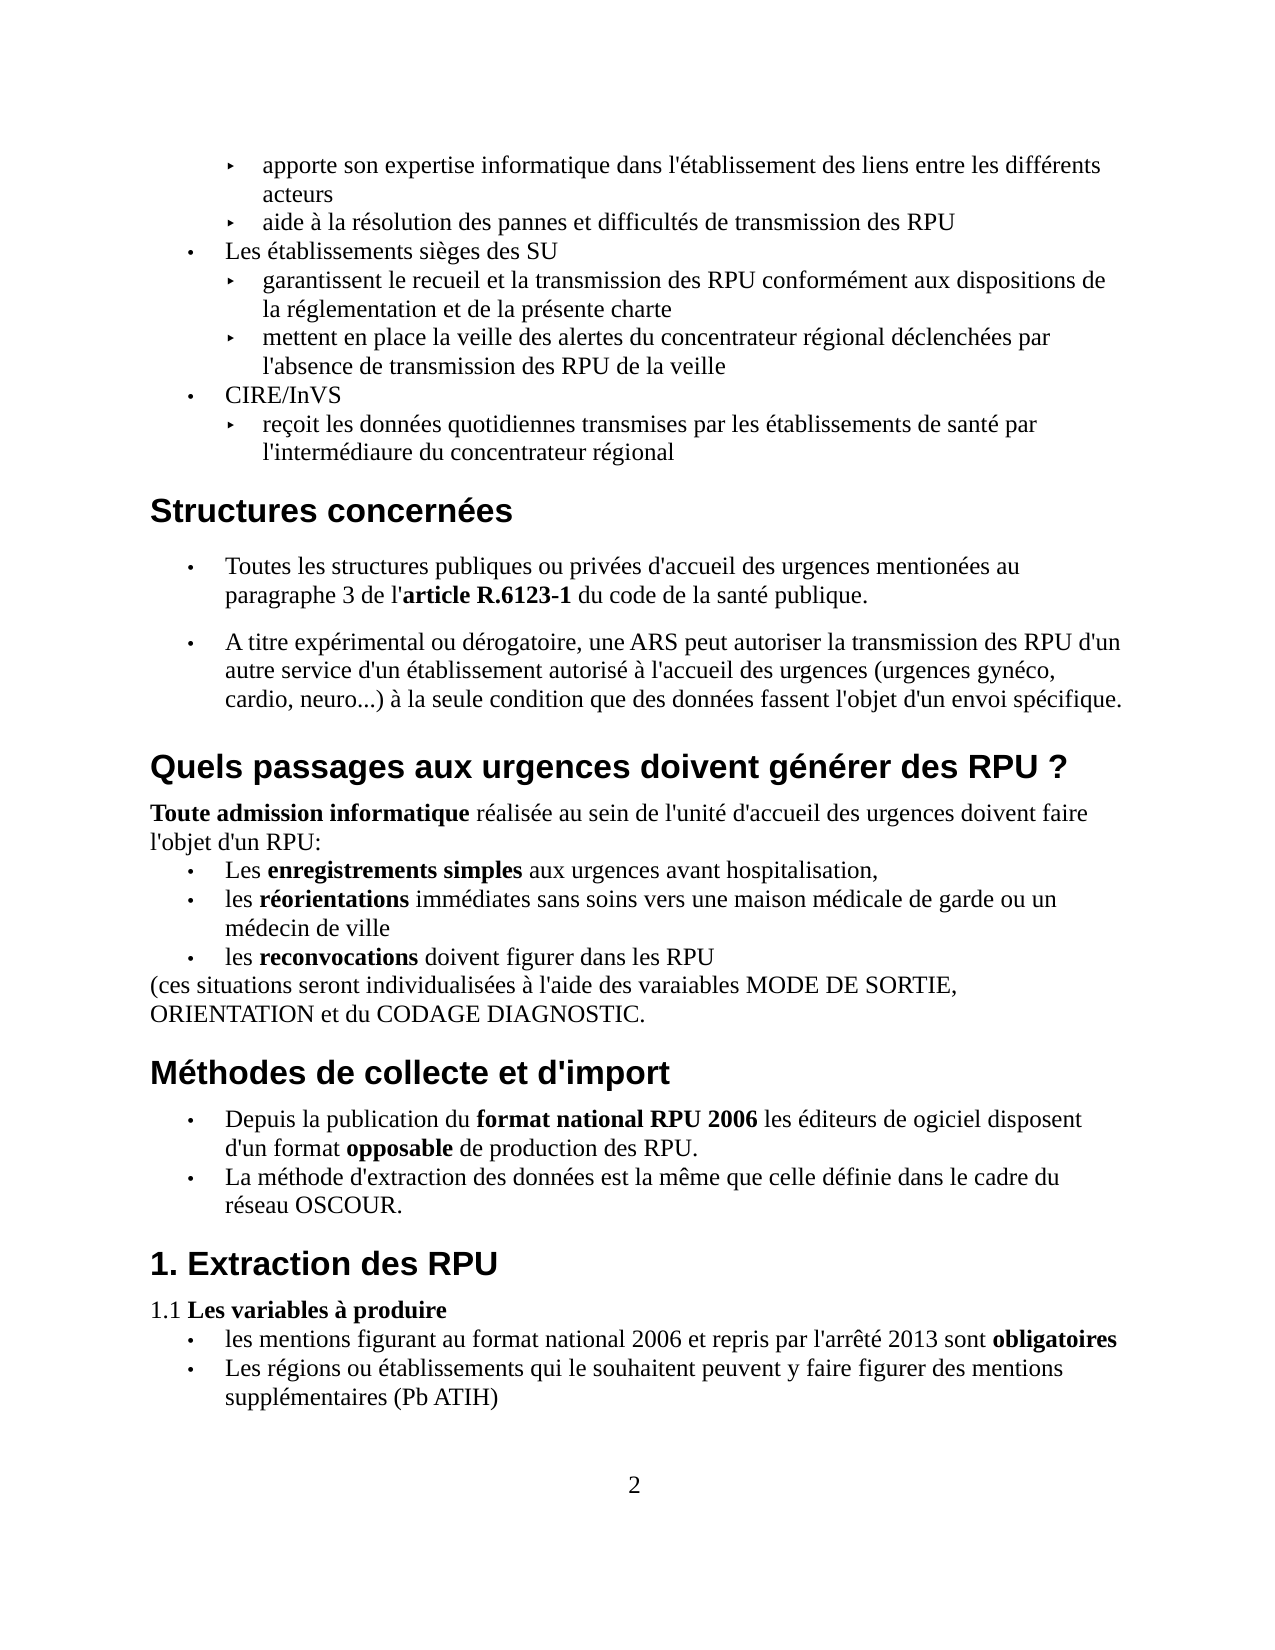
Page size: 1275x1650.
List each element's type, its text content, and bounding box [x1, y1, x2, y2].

subtitle Méthodes de collecte et d'import [150, 1053, 1125, 1092]
list Toutes les structures publiques ou privées d'accueil des urgences mentionées au paragraphe 3 de l'article R.6123-1 du code de la santé publique. [187, 551, 1125, 609]
list A titre expérimental ou dérogatoire, une ARS peut autoriser la transmission des RPU d'un autre service d'un établissement autorisé à l'accueil des urgences (urgences gynéco, cardio, neuro...) à la seule condition que des données fassent l'objet d'un envoi spécifique. [187, 627, 1125, 713]
subtitle Structures concernées [150, 491, 1125, 530]
list La méthode d'extraction des données est la même que celle définie dans le cadre du réseau OSCOUR. [187, 1162, 1125, 1219]
list CIRE/InVS [187, 380, 1125, 409]
list Depuis la publication du format national RPU 2006 les éditeurs de ogiciel disposent d'un format opposable de production des RPU. [187, 1104, 1125, 1162]
list reçoit les données quotidiennes transmises par les établissements de santé par l'intermédiaure du concentrateur régional [225, 409, 1125, 466]
list mettent en place la veille des alertes du concentrateur régional déclenchées par l'absence de transmission des RPU de la veille [225, 322, 1125, 380]
text Toute admission informatique réalisée au sein de l'unité d'accueil des urgences doivent faire l'objet d'un RPU: [150, 798, 1125, 856]
list les reconvocations doivent figurer dans les RPU [187, 942, 1125, 971]
list les réorientations immédiates sans soins vers une maison médicale de garde ou un médecin de ville [187, 884, 1125, 942]
text 1.1 Les variables à produire [150, 1295, 1125, 1324]
list Les régions ou établissements qui le souhaitent peuvent y faire figurer des mentions supplémentaires (Pb ATIH) [187, 1353, 1125, 1410]
subtitle Quels passages aux urgences doivent générer des RPU ? [150, 747, 1125, 786]
list garantissent le recueil et la transmission des RPU conformément aux dispositions de la réglementation et de la présente charte [225, 265, 1125, 322]
list les mentions figurant au format national 2006 et repris par l'arrêté 2013 sont obligatoires [187, 1324, 1125, 1353]
list apporte son expertise informatique dans l'établissement des liens entre les différents acteurs [225, 150, 1125, 207]
text (ces situations seront individualisées à l'aide des varaiables MODE DE SORTIE, ORIENTATION et du CODAGE DIAGNOSTIC. [150, 971, 1125, 1028]
list aide à la résolution des pannes et difficultés de transmission des RPU [225, 207, 1125, 236]
list Les établissements sièges des SU [187, 236, 1125, 265]
list Les enregistrements simples aux urgences avant hospitalisation, [187, 856, 1125, 884]
subtitle 1. Extraction des RPU [150, 1244, 1125, 1283]
